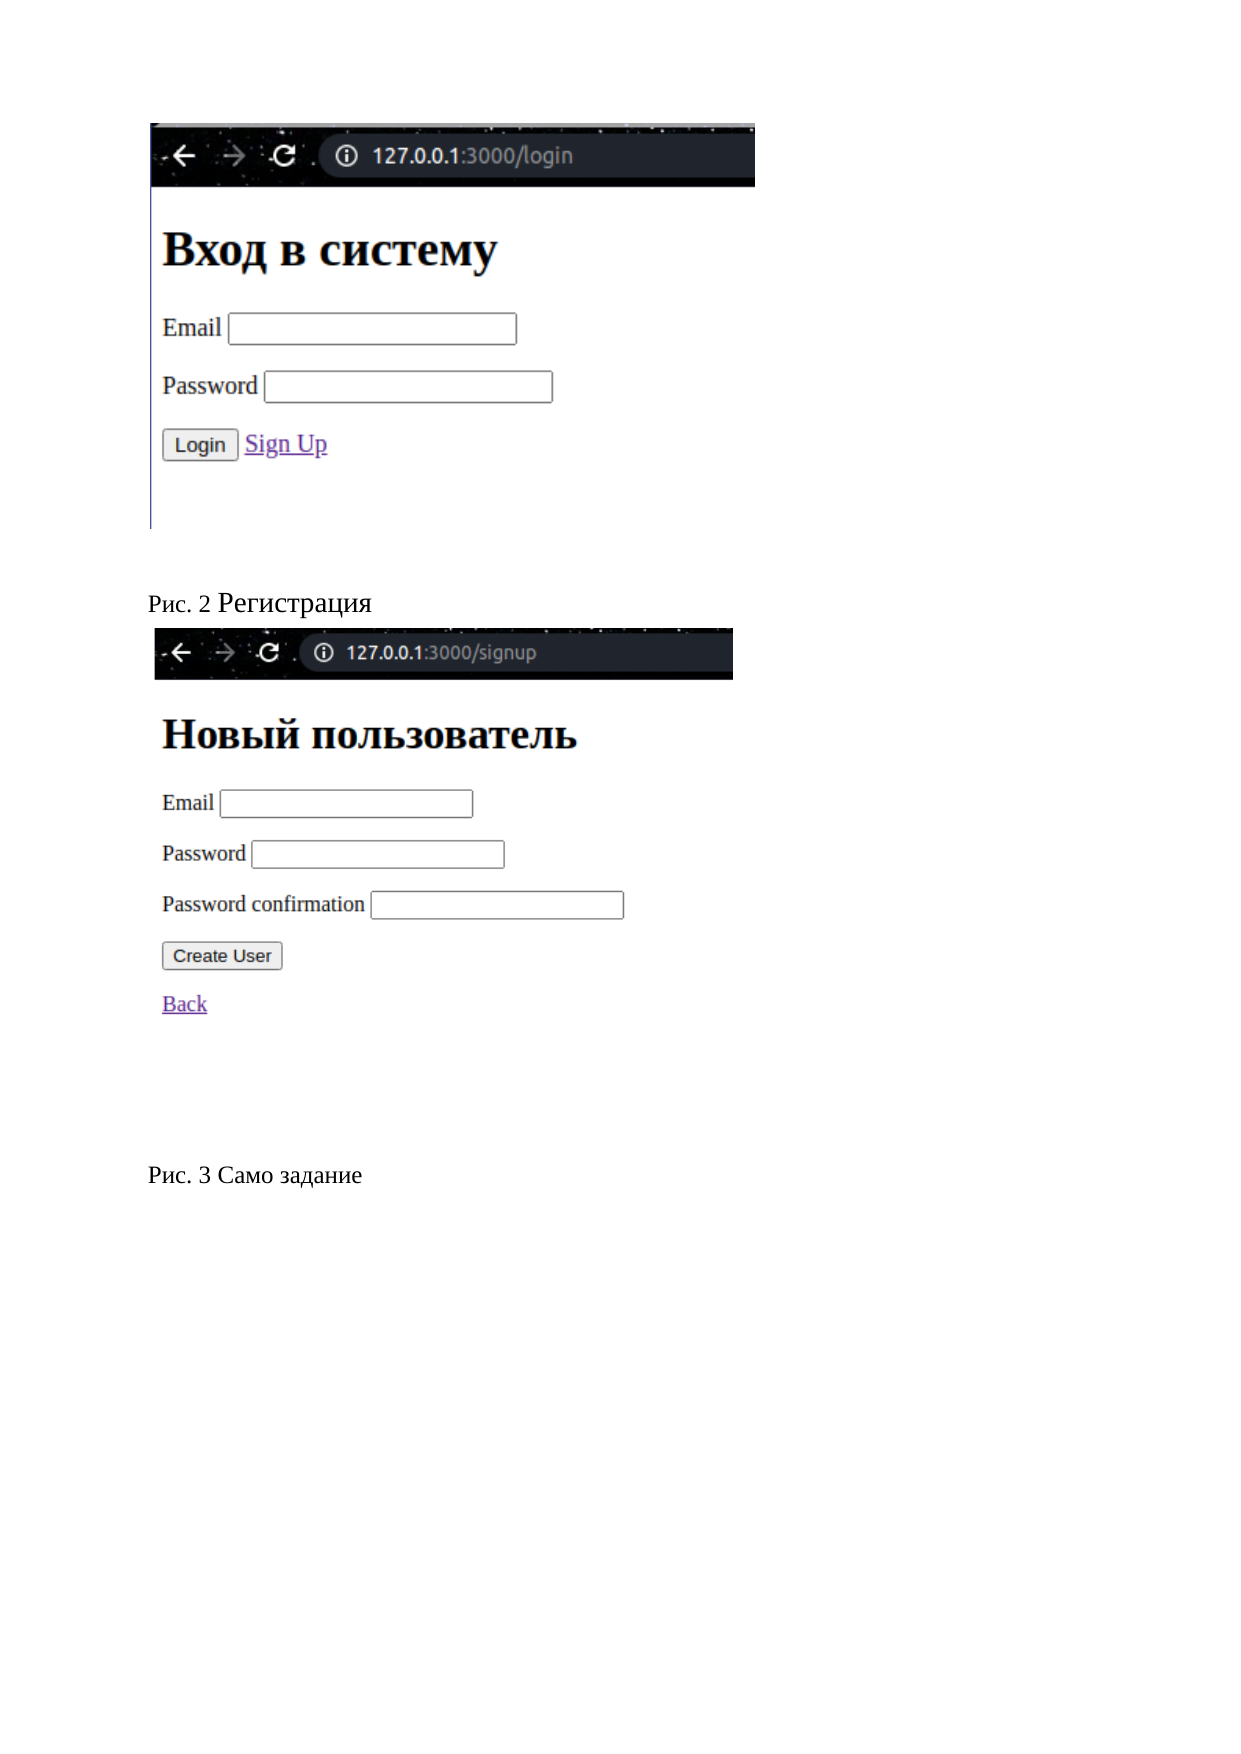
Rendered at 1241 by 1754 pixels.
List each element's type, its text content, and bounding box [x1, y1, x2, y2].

text Рис. 3 Само задание [148, 1160, 1181, 1189]
text Рис. 2 Регистрация [148, 586, 1181, 619]
picture [150, 123, 755, 529]
picture [154, 628, 733, 1069]
